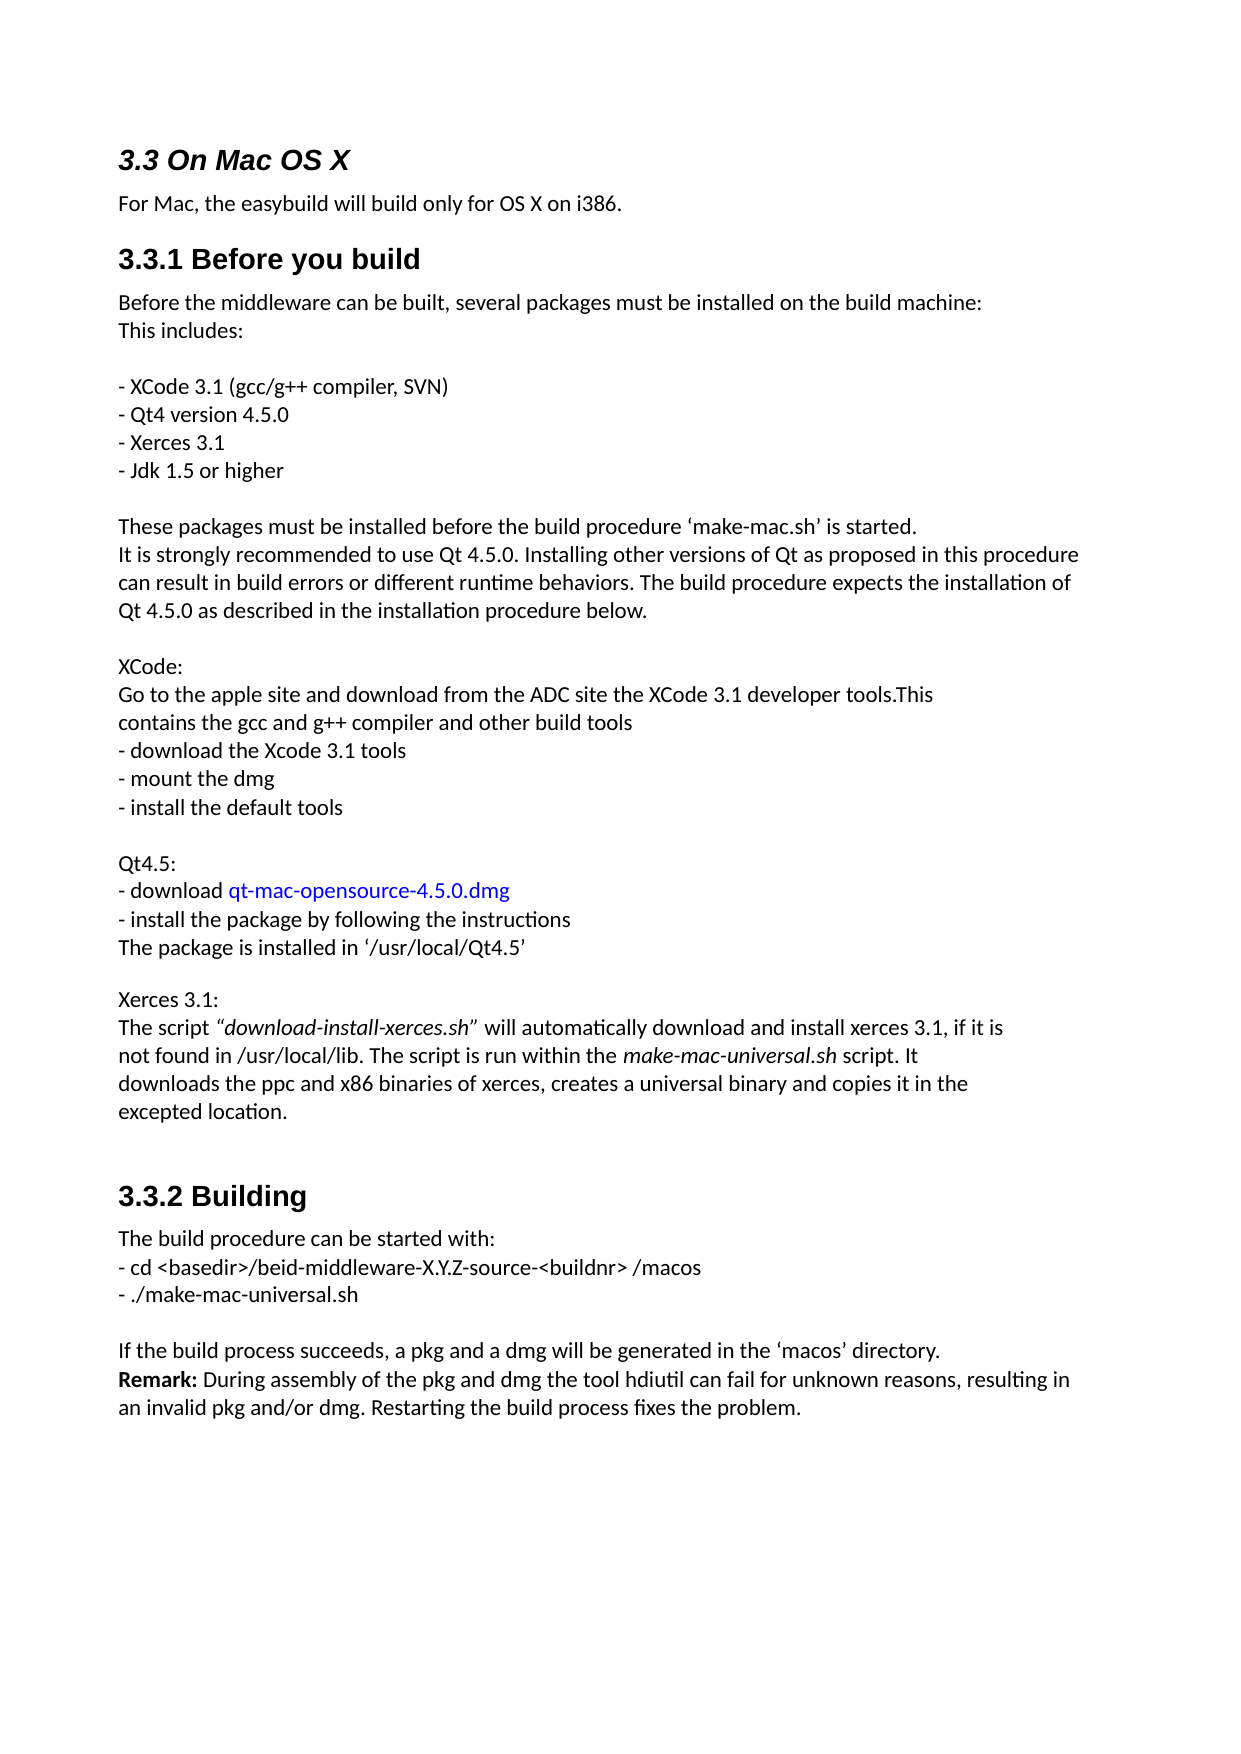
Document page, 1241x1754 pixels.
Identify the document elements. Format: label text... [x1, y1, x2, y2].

text not found in /usr/local/lib. The script is run within the make-mac-universal.sh script. It [118, 1041, 1122, 1069]
text - ./make-mac-universal.sh [118, 1281, 1122, 1309]
text Go to the apple site and download from the ADC site the XCode 3.1 developer tools.This [118, 681, 1122, 708]
text - mount the dmg [118, 764, 1122, 793]
text can result in build errors or different runtime behaviors. The build procedure expects the installation of [118, 568, 1122, 596]
text The script “download-install-xerces.sh” will automatically download and install xerces 3.1, if it is [118, 1013, 1122, 1041]
text Xerces 3.1: [118, 985, 1122, 1013]
subtitle 3.3 On Mac OS X [118, 143, 1122, 177]
text Remark: During assembly of the pkg and dmg the tool hdiutil can fail for unknown reasons, resulting in [118, 1365, 1122, 1393]
text - XCode 3.1 (gcc/g++ compiler, SVN) [118, 372, 1122, 400]
text - cd <basedir>/beid-middleware-X.Y.Z-source-<buildnr> /macos [118, 1253, 1122, 1281]
text XCode: [118, 652, 1122, 681]
text excepted location. [118, 1097, 1122, 1125]
text - Qt4 version 4.5.0 [118, 400, 1122, 428]
text an invalid pkg and/or dmg. Restarting the build process fixes the problem. [118, 1393, 1122, 1421]
subtitle 3.3.1 Before you build [118, 242, 1122, 276]
text It is strongly recommended to use Qt 4.5.0. Installing other versions of Qt as proposed in this procedure [118, 540, 1122, 568]
text For Mac, the easybuild will build only for OS X on i386. [118, 189, 1122, 217]
text - install the package by following the instructions [118, 905, 1122, 933]
text Qt 4.5.0 as described in the installation procedure below. [118, 596, 1122, 624]
text - Xerces 3.1 [118, 428, 1122, 456]
text Before the middleware can be built, several packages must be installed on the build machine: [118, 288, 1122, 316]
subtitle 3.3.2 Building [118, 1178, 1122, 1212]
text downloads the ppc and x86 binaries of xerces, creates a universal binary and copies it in the [118, 1069, 1122, 1097]
text If the build process succeeds, a pkg and a dmg will be generated in the ‘macos’ directory. [118, 1337, 1122, 1365]
text - download qt-mac-opensource-4.5.0.dmg [118, 877, 1122, 905]
text contains the gcc and g++ compiler and other build tools [118, 708, 1122, 737]
text The package is installed in ‘/usr/local/Qt4.5’ [118, 933, 1122, 961]
text These packages must be installed before the build procedure ‘make-mac.sh’ is started. [118, 512, 1122, 540]
text The build procedure can be started with: [118, 1224, 1122, 1253]
text - download the Xcode 3.1 tools [118, 737, 1122, 764]
text - install the default tools [118, 793, 1122, 821]
text - Jdk 1.5 or higher [118, 456, 1122, 484]
text Qt4.5: [118, 849, 1122, 877]
text This includes: [118, 316, 1122, 344]
